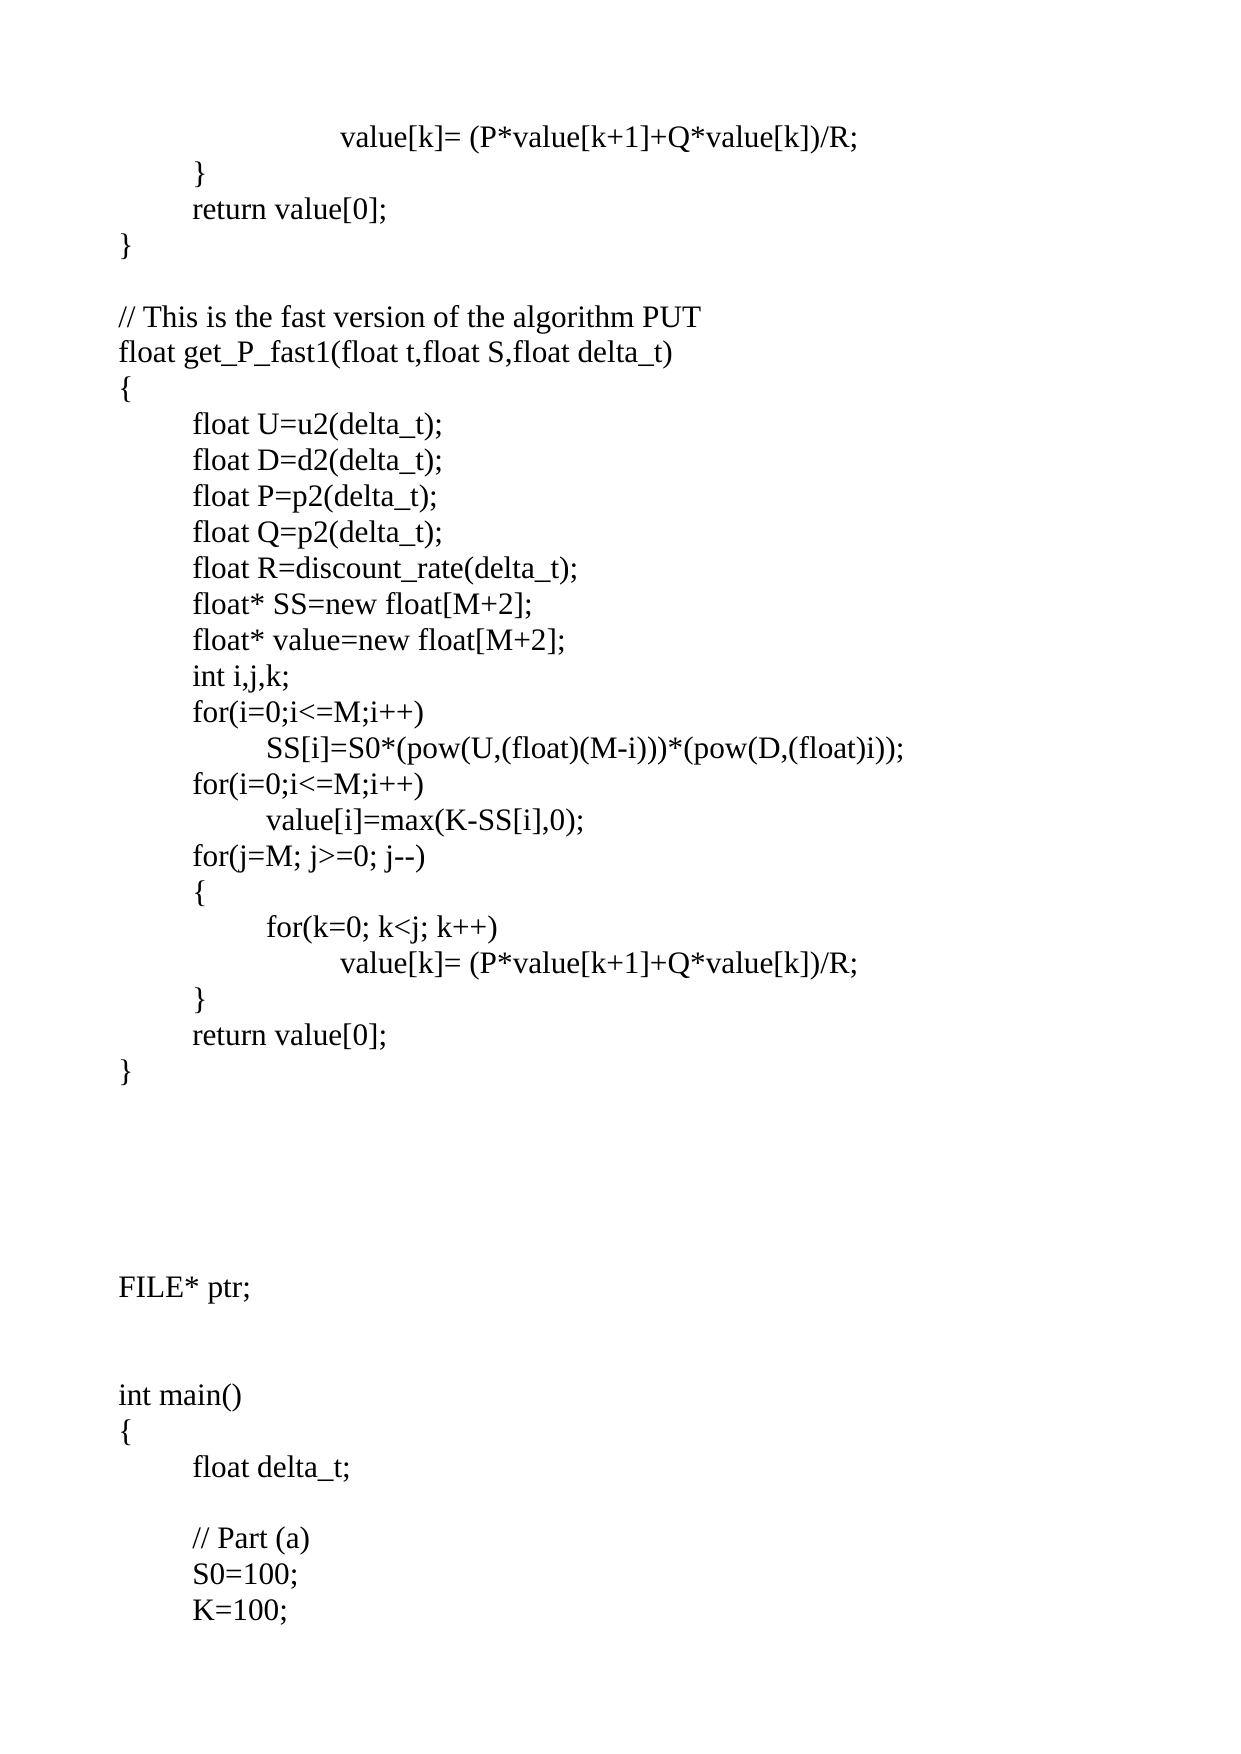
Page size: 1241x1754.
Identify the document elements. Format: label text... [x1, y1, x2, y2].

text } [118, 1052, 1122, 1088]
text float* value=new float[M+2]; [118, 621, 1122, 657]
text } [118, 226, 1122, 262]
text for(k=0; k<j; k++) [118, 909, 1122, 945]
text float D=d2(delta_t); [118, 442, 1122, 477]
text SS[i]=S0*(pow(U,(float)(M-i)))*(pow(D,(float)i)); [118, 729, 1122, 765]
text value[k]= (P*value[k+1]+Q*value[k])/R; [118, 118, 1122, 154]
text { [118, 370, 1122, 406]
text float* SS=new float[M+2]; [118, 585, 1122, 621]
text for(i=0;i<=M;i++) [118, 765, 1122, 801]
text S0=100; [118, 1556, 1122, 1592]
text { [118, 873, 1122, 909]
text float U=u2(delta_t); [118, 406, 1122, 442]
text int main() [118, 1376, 1122, 1412]
text } [118, 981, 1122, 1017]
text K=100; [118, 1592, 1122, 1627]
text float get_P_fast1(float t,float S,float delta_t) [118, 334, 1122, 370]
text { [118, 1412, 1122, 1448]
text int i,j,k; [118, 657, 1122, 693]
text // Part (a) [118, 1520, 1122, 1556]
text return value[0]; [118, 1017, 1122, 1052]
text value[k]= (P*value[k+1]+Q*value[k])/R; [118, 945, 1122, 981]
text float delta_t; [118, 1448, 1122, 1484]
text } [118, 154, 1122, 190]
text for(j=M; j>=0; j--) [118, 837, 1122, 873]
text float P=p2(delta_t); [118, 477, 1122, 513]
text float R=discount_rate(delta_t); [118, 549, 1122, 585]
text float Q=p2(delta_t); [118, 513, 1122, 549]
text FILE* ptr; [118, 1268, 1122, 1304]
text return value[0]; [118, 190, 1122, 226]
text for(i=0;i<=M;i++) [118, 693, 1122, 729]
text // This is the fast version of the algorithm PUT [118, 298, 1122, 334]
text value[i]=max(K-SS[i],0); [118, 801, 1122, 837]
